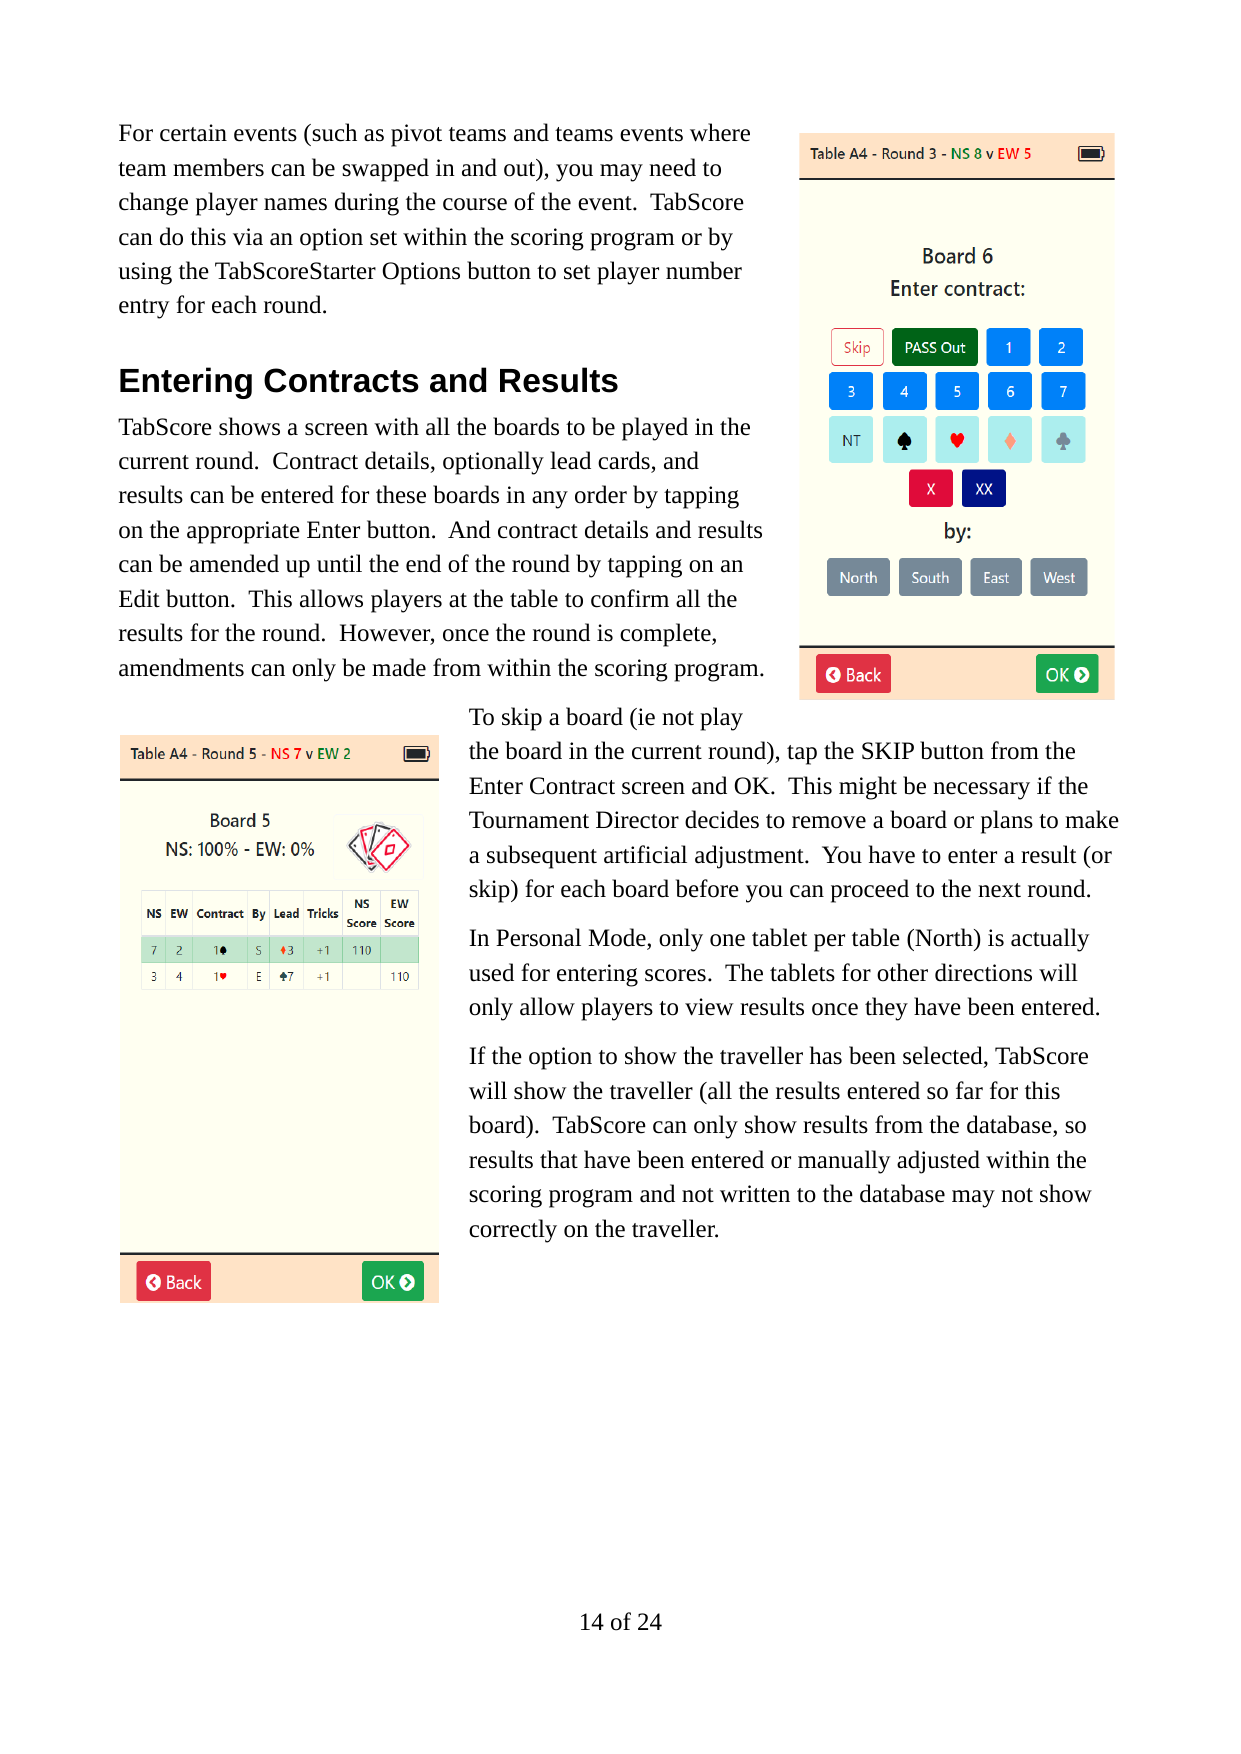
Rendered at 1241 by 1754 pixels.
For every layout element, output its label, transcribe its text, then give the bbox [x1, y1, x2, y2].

text TabScore shows a screen with all the boards to be played in the current round. Contract details, optionally lead cards, and results can be entered for these boards in any order by tapping on the appropriate Enter button. And contract details and results can be amended up until the end of the round by tapping on an Edit button. This allows players at the table to confirm all the results for the round. However, once the round is complete, amendments can only be made from within the scoring program. [118, 412, 799, 682]
text For certain events (such as pivot teams and teams events where team members can be swapped in and out), you may need to change player names during the course of the event. TabScore can do this via an option set within the scoring program or by using the TabScoreStarter Options button to set player number entry for each round. [118, 118, 1122, 319]
picture [799, 133, 1115, 700]
picture [120, 735, 439, 1303]
text To skip a board (ie not play the board in the current round), tap the SKIP button from the Enter Contract screen and OK. This might be necessary if the Tournament Director decides to remove a board or plans to make a subsequent artificial adjustment. You have to enter a result (or skip) for each board before you can proceed to the next round. [118, 702, 1122, 903]
subtitle Entering Contracts and Results [118, 360, 799, 399]
text In Personal Mode, only one tablet per table (North) is actually used for entering scores. The tablets for other directions will only allow players to view results once they have been entered. [439, 923, 1122, 1021]
text If the option to show the traveller has been selected, TabScore will show the traveller (all the results entered so far for this board). TabScore can only show results from the database, so results that have been entered or manually adjusted within the scoring program and not written to the database may not show correctly on the traveller. [439, 1041, 1122, 1243]
